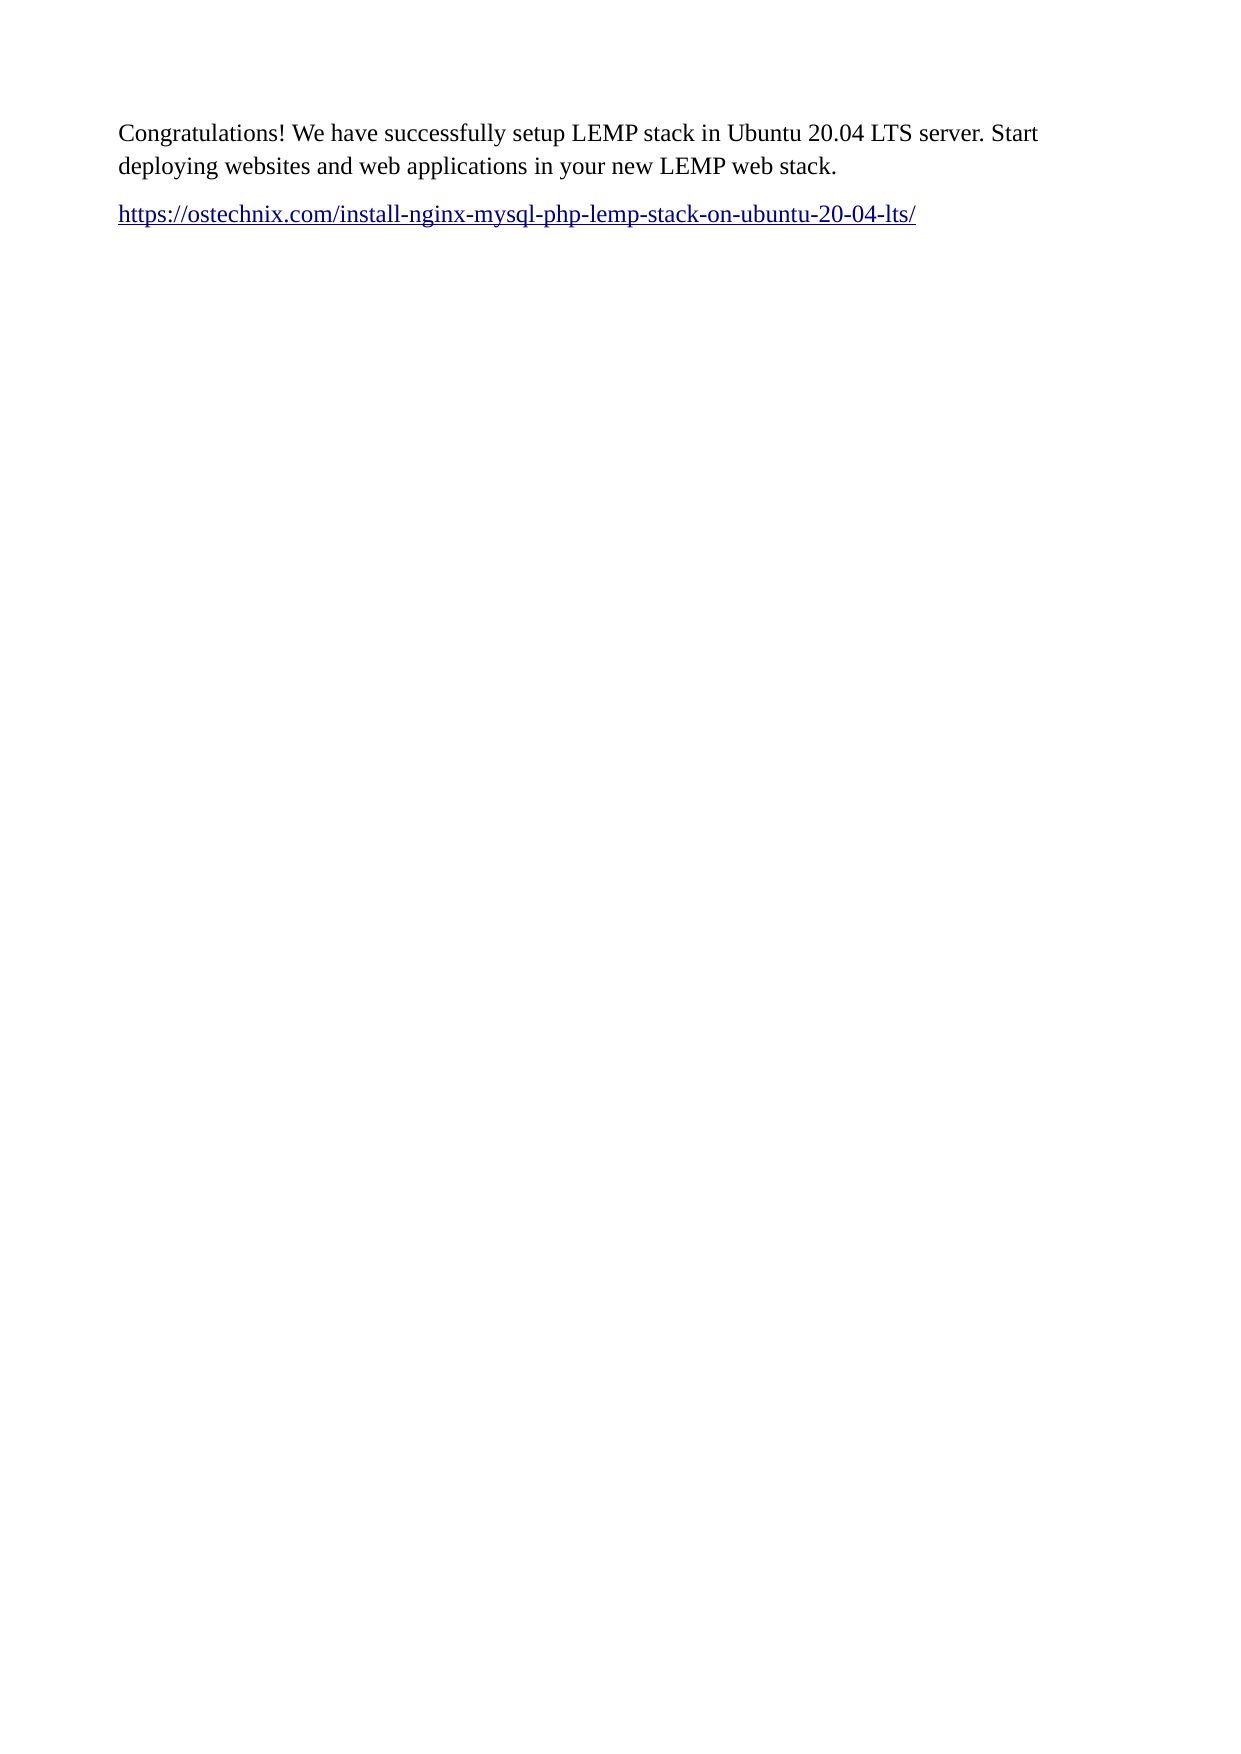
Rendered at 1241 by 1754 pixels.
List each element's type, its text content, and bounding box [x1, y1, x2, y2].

text https://ostechnix.com/install-nginx-mysql-php-lemp-stack-on-ubuntu-20-04-lts/ [118, 199, 1122, 227]
text Congratulations! We have successfully setup LEMP stack in Ubuntu 20.04 LTS server. Start deploying websites and web applications in your new LEMP web stack. [118, 118, 1122, 180]
